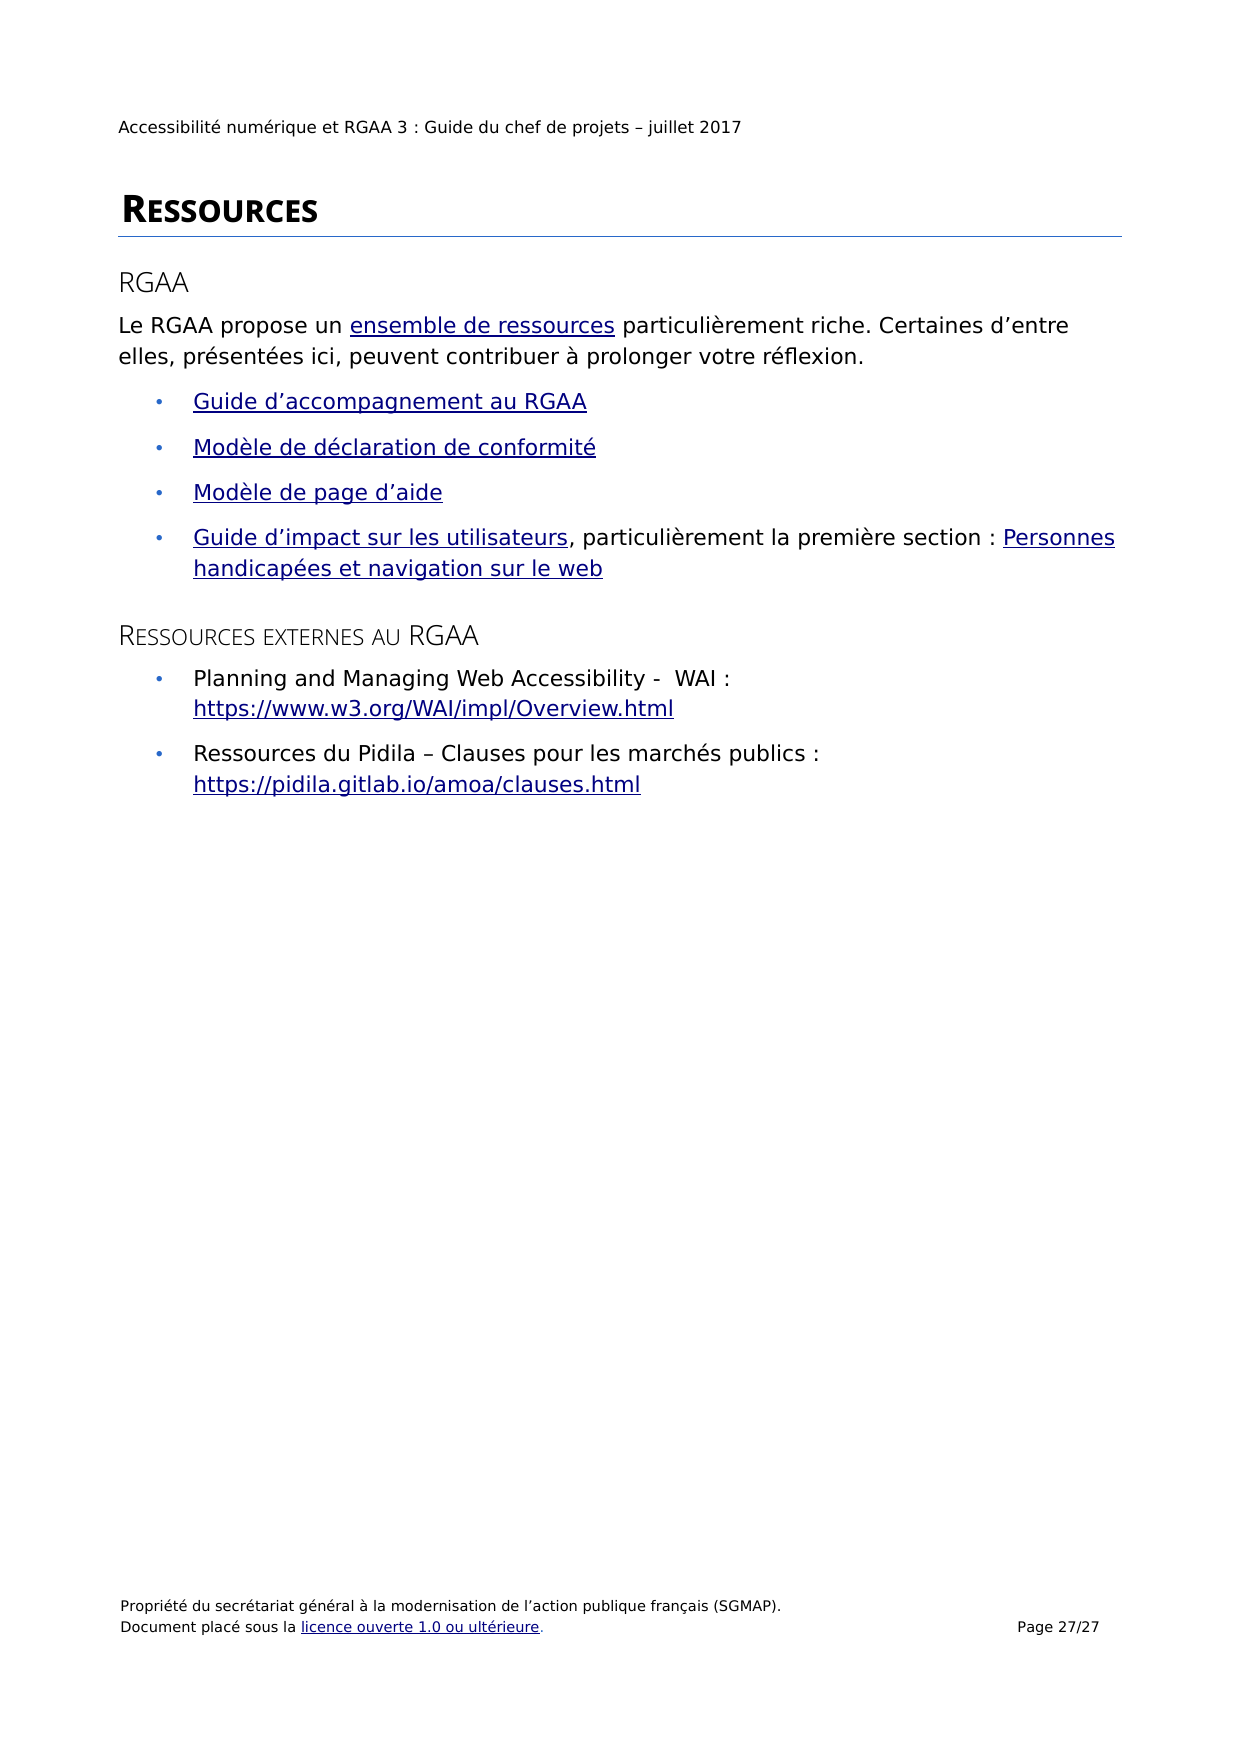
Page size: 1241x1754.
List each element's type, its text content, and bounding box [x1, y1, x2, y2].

list Modèle de déclaration de conformité [156, 434, 1122, 460]
subtitle Ressources externes au RGAA [118, 615, 1122, 653]
subtitle Ressources [118, 179, 1122, 236]
subtitle RGAA [118, 263, 1122, 301]
list Guide d’accompagnement au RGAA [156, 389, 1122, 415]
text Le RGAA propose un ensemble de ressources particulièrement riche. Certaines d’entre elles, présentées ici, peuvent contribuer à prolonger votre réflexion. [118, 313, 1122, 370]
list Ressources du Pidila – Clauses pour les marchés publics : https://pidila.gitlab.io/amoa/clauses.html [156, 741, 1122, 798]
list Planning and Managing Web Accessibility - WAI : https://www.w3.org/WAI/impl/Overview.html [156, 666, 1122, 722]
list Modèle de page d’aide [156, 480, 1122, 505]
list Guide d’impact sur les utilisateurs, particulièrement la première section : Personnes handicapées et navigation sur le web [156, 525, 1122, 581]
